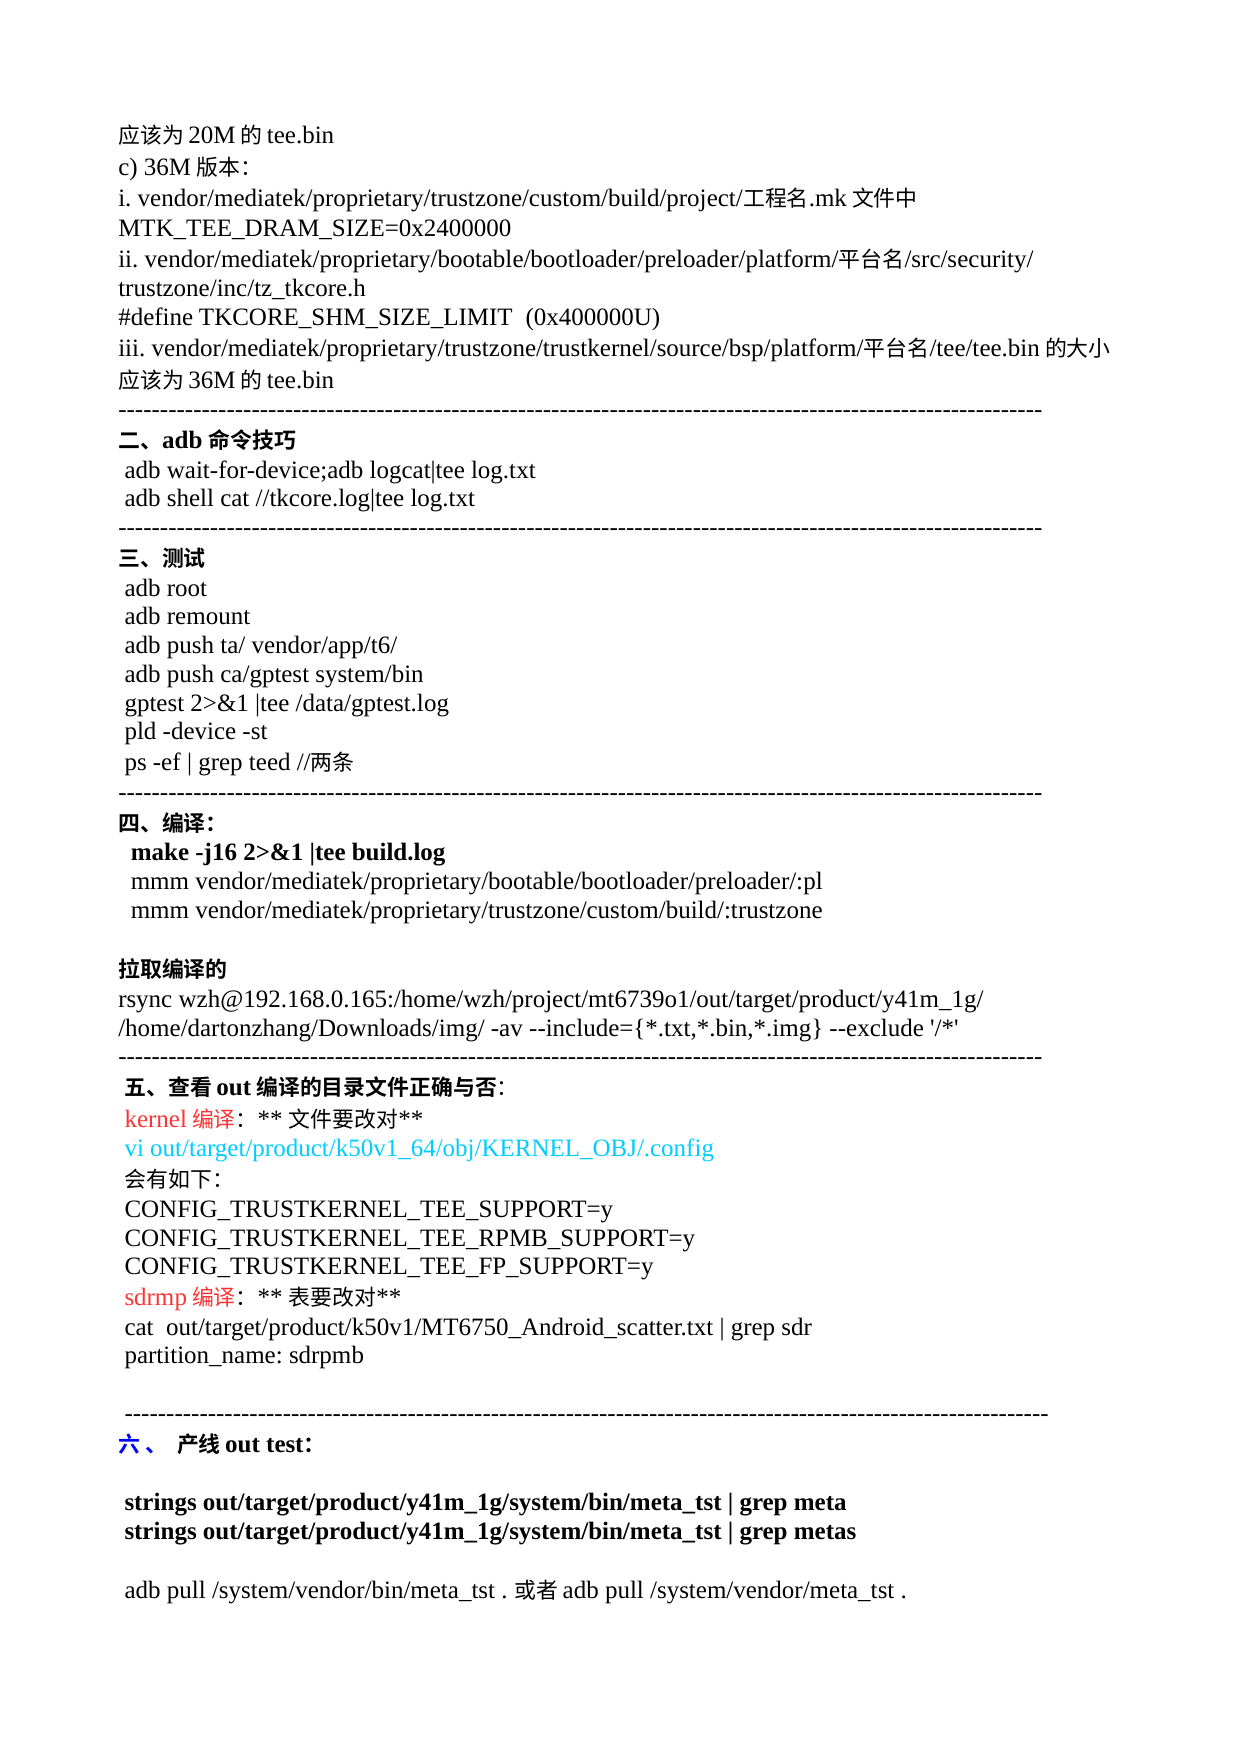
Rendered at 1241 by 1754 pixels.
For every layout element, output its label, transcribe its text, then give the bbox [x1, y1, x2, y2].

text ps -ef | grep teed //两条 [118, 745, 1122, 777]
text adb pull /system/vendor/bin/meta_tst . 或者 adb pull /system/vendor/meta_tst . [118, 1573, 1122, 1605]
text CONFIG_TRUSTKERNEL_TEE_FP_SUPPORT=y [118, 1251, 1122, 1280]
text CONFIG_TRUSTKERNEL_TEE_SUPPORT=y [118, 1194, 1122, 1223]
text --------------------------------------------------------------------------------------------------------------- [118, 512, 1122, 541]
text --------------------------------------------------------------------------------------------------------------- [118, 1398, 1122, 1427]
text 拉取编译的 [118, 952, 1122, 984]
text pld -device -st [118, 716, 1122, 745]
text cat out/target/product/k50v1/MT6750_Android_scatter.txt | grep sdr [118, 1312, 1122, 1341]
text 会有如下： [118, 1162, 1122, 1194]
text partition_name: sdrpmb [118, 1341, 1122, 1369]
text 二、adb 命令技巧 [118, 423, 1122, 455]
text strings out/target/product/y41m_1g/system/bin/meta_tst | grep meta [118, 1487, 1122, 1516]
text vi out/target/product/k50v1_64/obj/KERNEL_OBJ/.config [118, 1133, 1122, 1162]
text 三、测试 [118, 541, 1122, 573]
text adb push ca/gptest system/bin [118, 659, 1122, 688]
text CONFIG_TRUSTKERNEL_TEE_RPMB_SUPPORT=y [118, 1223, 1122, 1251]
text strings out/target/product/y41m_1g/system/bin/meta_tst | grep metas [118, 1516, 1122, 1545]
text --------------------------------------------------------------------------------------------------------------- [118, 777, 1122, 806]
text --------------------------------------------------------------------------------------------------------------- [118, 394, 1122, 423]
text sdrmp编译：** 表要改对** [118, 1280, 1122, 1312]
text mmm vendor/mediatek/proprietary/bootable/bootloader/preloader/:pl [118, 866, 1122, 895]
text make -j16 2>&1 |tee build.log [118, 837, 1122, 866]
text adb wait-for-device;adb logcat|tee log.txt [118, 455, 1122, 483]
text gptest 2>&1 |tee /data/gptest.log [118, 688, 1122, 716]
text 五、查看out编译的目录文件正确与否： [118, 1070, 1122, 1102]
text adb shell cat //tkcore.log|tee log.txt [118, 483, 1122, 512]
text mmm vendor/mediatek/proprietary/trustzone/custom/build/:trustzone [118, 895, 1122, 923]
text 四、编译： [118, 806, 1122, 837]
text adb remount [118, 601, 1122, 630]
text kernel编译：** 文件要改对** [118, 1102, 1122, 1133]
text adb push ta/ vendor/app/t6/ [118, 630, 1122, 659]
text rsync wzh@192.168.0.165:/home/wzh/project/mt6739o1/out/target/product/y41m_1g/ /home/dartonzhang/Downloads/img/ -av --include={*.txt,*.bin,*.img} --exclude '/*' [118, 984, 1122, 1041]
text 应该为20M的tee.bin c) 36M版本： i. vendor/mediatek/proprietary/trustzone/custom/build/project/工程名.mk文件中MTK_TEE_DRAM_SIZE=0x2400000 ii. vendor/mediatek/proprietary/bootable/bootloader/preloader/platform/平台名/src/security/trustzone/inc/tz_tkcore.h #define TKCORE_SHM_SIZE_LIMIT (0x400000U) iii. vendor/mediatek/proprietary/trustzone/trustkernel/source/bsp/platform/平台名/tee/tee.bin的大小应该为36M的tee.bin [118, 118, 1122, 394]
text --------------------------------------------------------------------------------------------------------------- [118, 1041, 1122, 1070]
text adb root [118, 573, 1122, 601]
text 六 、 产线out test： [118, 1427, 1122, 1458]
